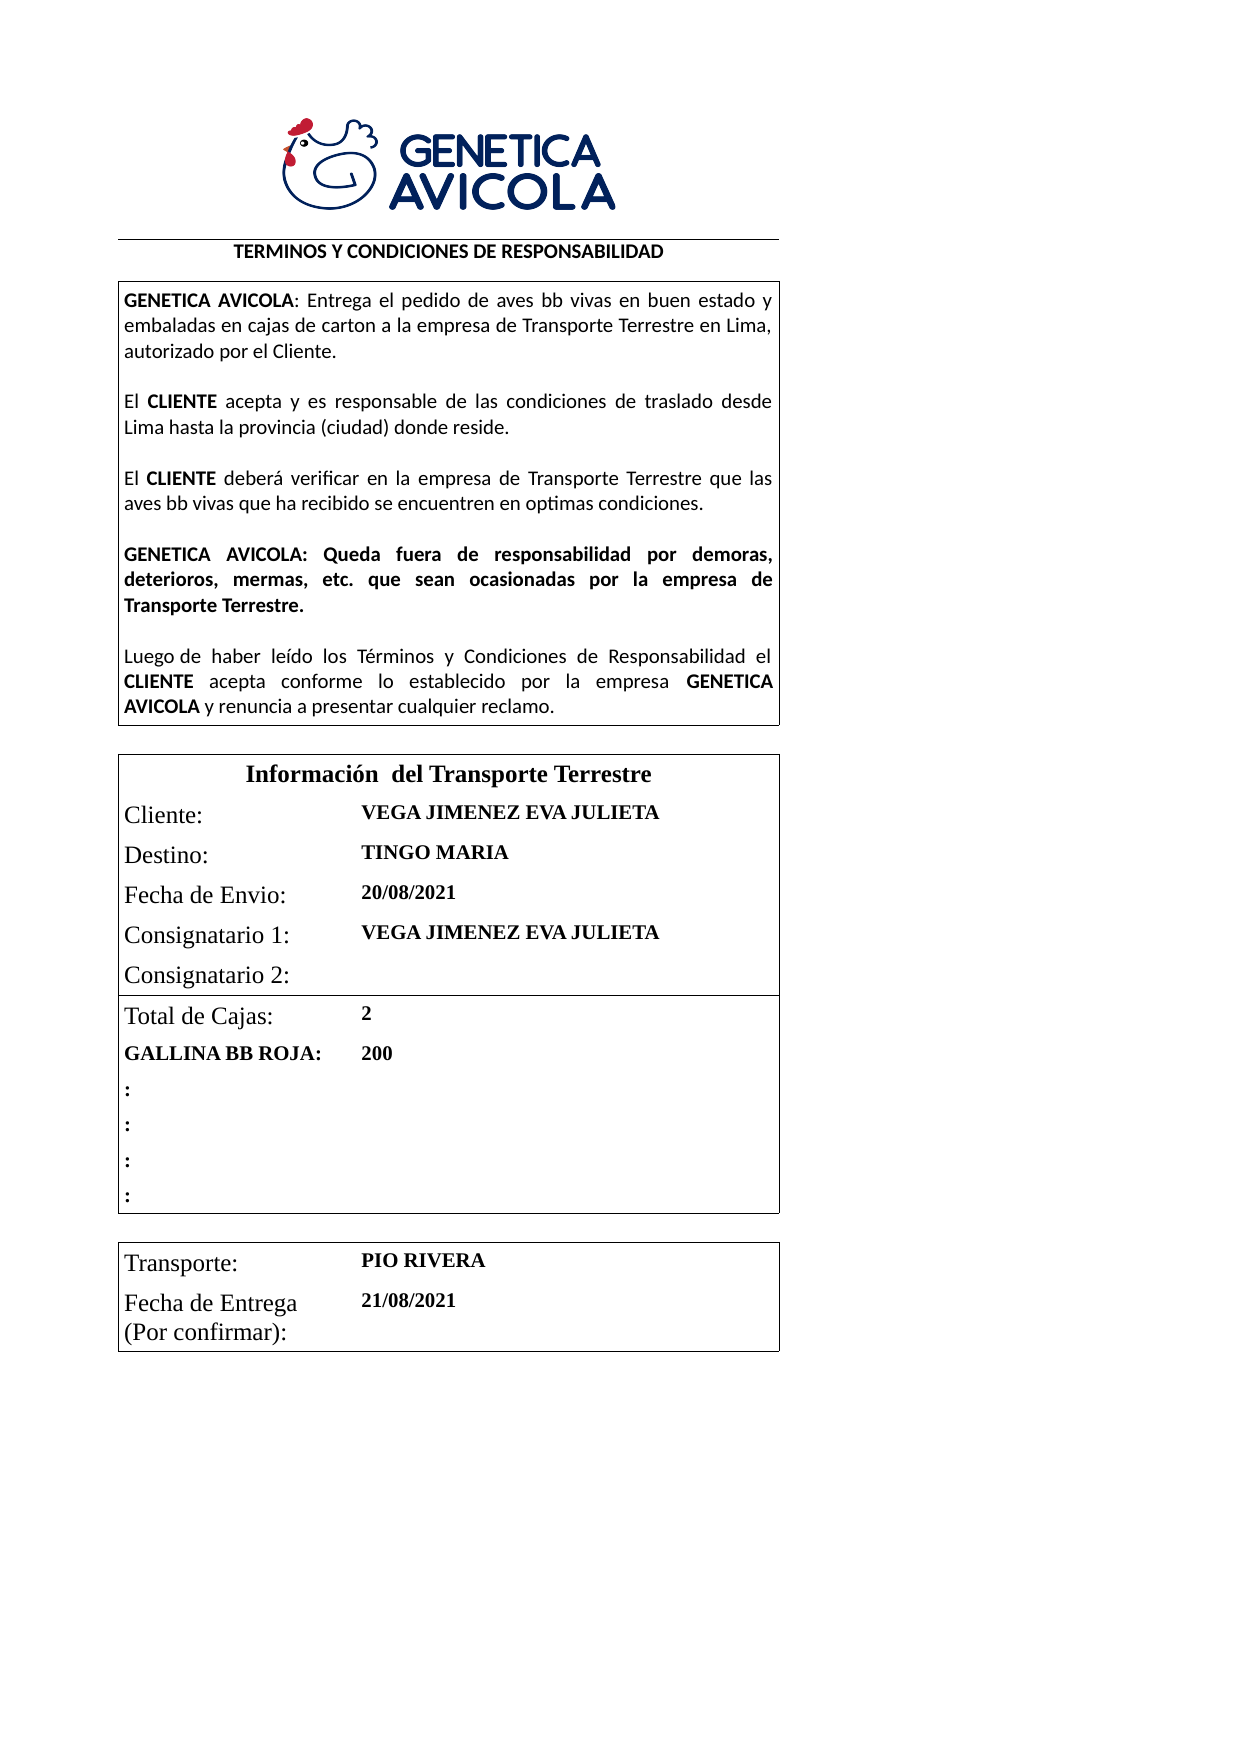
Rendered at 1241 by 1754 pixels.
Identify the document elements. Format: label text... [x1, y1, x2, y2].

table_cell : [119, 1178, 356, 1213]
table_cell 200 [356, 1035, 779, 1071]
table_cell VEGA JIMENEZ EVA JULIETA [356, 915, 779, 955]
table_cell Transporte: [119, 1243, 356, 1282]
table_cell GALLINA BB ROJA: [119, 1035, 356, 1071]
table_cell [356, 1214, 779, 1242]
table_cell TINGO MARIA [356, 834, 779, 874]
table_cell : [119, 1106, 356, 1142]
table_cell [356, 1071, 779, 1106]
table_cell [118, 1214, 356, 1242]
table_cell Destino: [119, 834, 356, 874]
table_cell Total de Cajas: [119, 996, 356, 1035]
picture [282, 118, 616, 210]
table_cell Consignatario 1: [119, 915, 356, 955]
table_cell [356, 1178, 779, 1213]
table_header TERMINOS Y CONDICIONES DE RESPONSABILIDAD [118, 240, 779, 281]
table_header Información del Transporte Terrestre [119, 755, 779, 794]
table_cell VEGA JIMENEZ EVA JULIETA [356, 794, 779, 834]
table_cell Fecha de Entrega (Por confirmar): [119, 1282, 356, 1351]
table_cell [356, 1106, 779, 1142]
table_cell Fecha de Envio: [119, 874, 356, 914]
table_cell 20/08/2021 [356, 874, 779, 914]
table_cell : [119, 1142, 356, 1177]
table_cell : [119, 1071, 356, 1106]
table_cell PIO RIVERA [356, 1243, 779, 1282]
table_cell 2 [356, 996, 779, 1035]
table_cell [356, 1142, 779, 1177]
table_cell [356, 955, 779, 995]
table_cell Cliente: [119, 794, 356, 834]
table_cell 21/08/2021 [356, 1282, 779, 1351]
table_cell GENETICA AVICOLA: Entrega el pedido de aves bb vivas en buen estado y embaladas en cajas de carton a la empresa de Transporte Terrestre en Lima, autorizado por el Cliente. El CLIENTE acepta y es responsable de las condiciones de traslado desde Lima hasta la provincia (ciudad) donde reside. El CLIENTE deberá verificar en la empresa de Transporte Terrestre que las aves bb vivas que ha recibido se encuentren en optimas condiciones. GENETICA AVICOLA: Queda fuera de responsabilidad por demoras, deterioros, mermas, etc. que sean ocasionadas por la empresa de Transporte Terrestre. Luego de haber leído los Términos y Condiciones de Responsabilidad el CLIENTE acepta conforme lo establecido por la empresa GENETICA AVICOLA y renuncia a presentar cualquier reclamo. [119, 282, 779, 725]
table_cell Consignatario 2: [119, 955, 356, 995]
